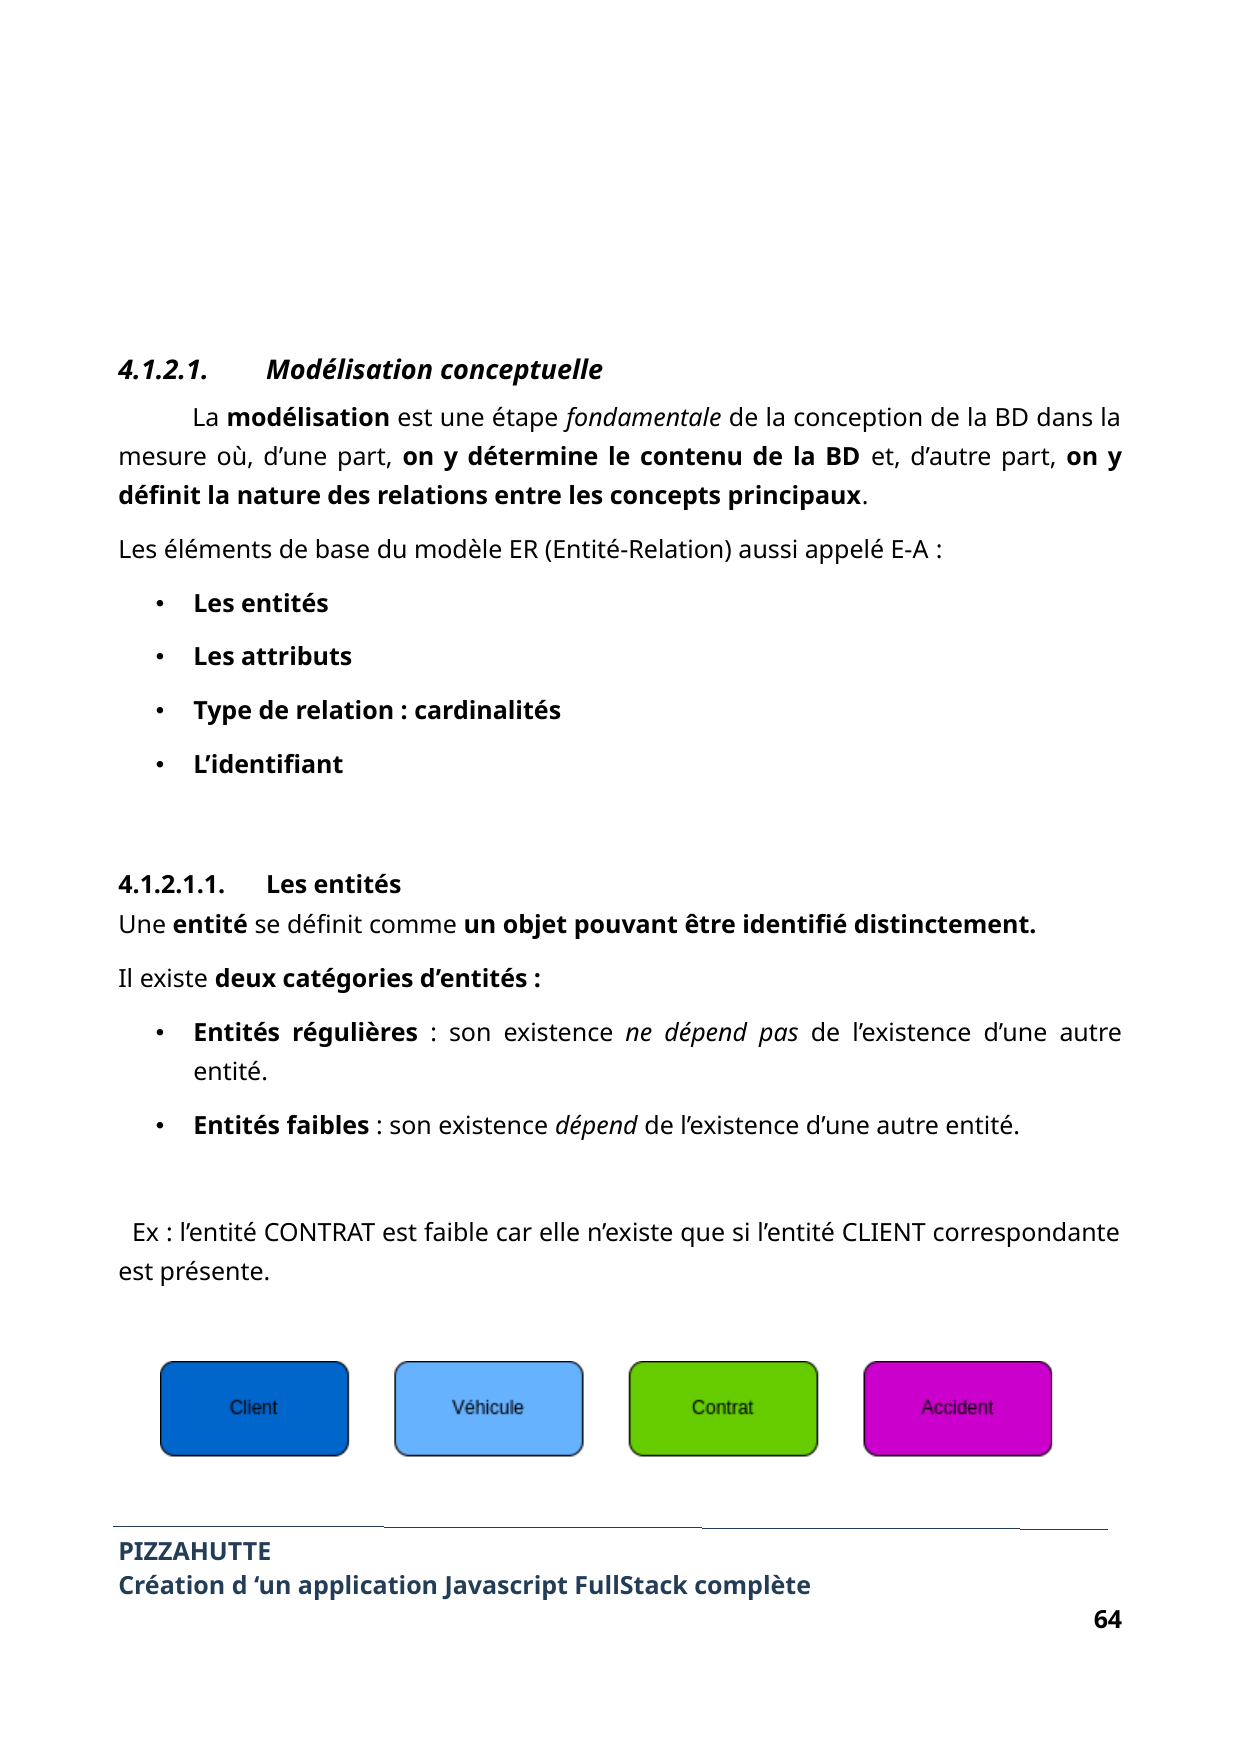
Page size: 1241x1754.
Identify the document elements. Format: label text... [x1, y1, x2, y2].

picture [160, 1361, 1053, 1504]
list Les entités [156, 585, 1122, 619]
text La modélisation est une étape fondamentale de la conception de la BD dans la mesure où, d’une part, on y détermine le contenu de la BD et, d’autre part, on y définit la nature des relations entre les concepts principaux. [118, 399, 1122, 512]
text Il existe deux catégories d’entités : [118, 961, 1122, 995]
text Une entité se définit comme un objet pouvant être identifié distinctement. [118, 907, 1122, 941]
text Les éléments de base du modèle ER (Entité-Relation) aussi appelé E-A : [118, 532, 1122, 566]
list Entités régulières : son existence ne dépend pas de l’existence d’une autre entité. [156, 1014, 1122, 1088]
list L’identifiant [156, 747, 1122, 781]
list Entités faibles : son existence dépend de l’existence d’une autre entité. [156, 1107, 1122, 1141]
subtitle Les entités [118, 867, 1122, 901]
text Ex : l’entité CONTRAT est faible car elle n’existe que si l’entité CLIENT correspondante est présente. [118, 1215, 1122, 1288]
subtitle Modélisation conceptuelle [118, 350, 1122, 387]
list Les attributs [156, 639, 1122, 673]
list Type de relation : cardinalités [156, 693, 1122, 727]
